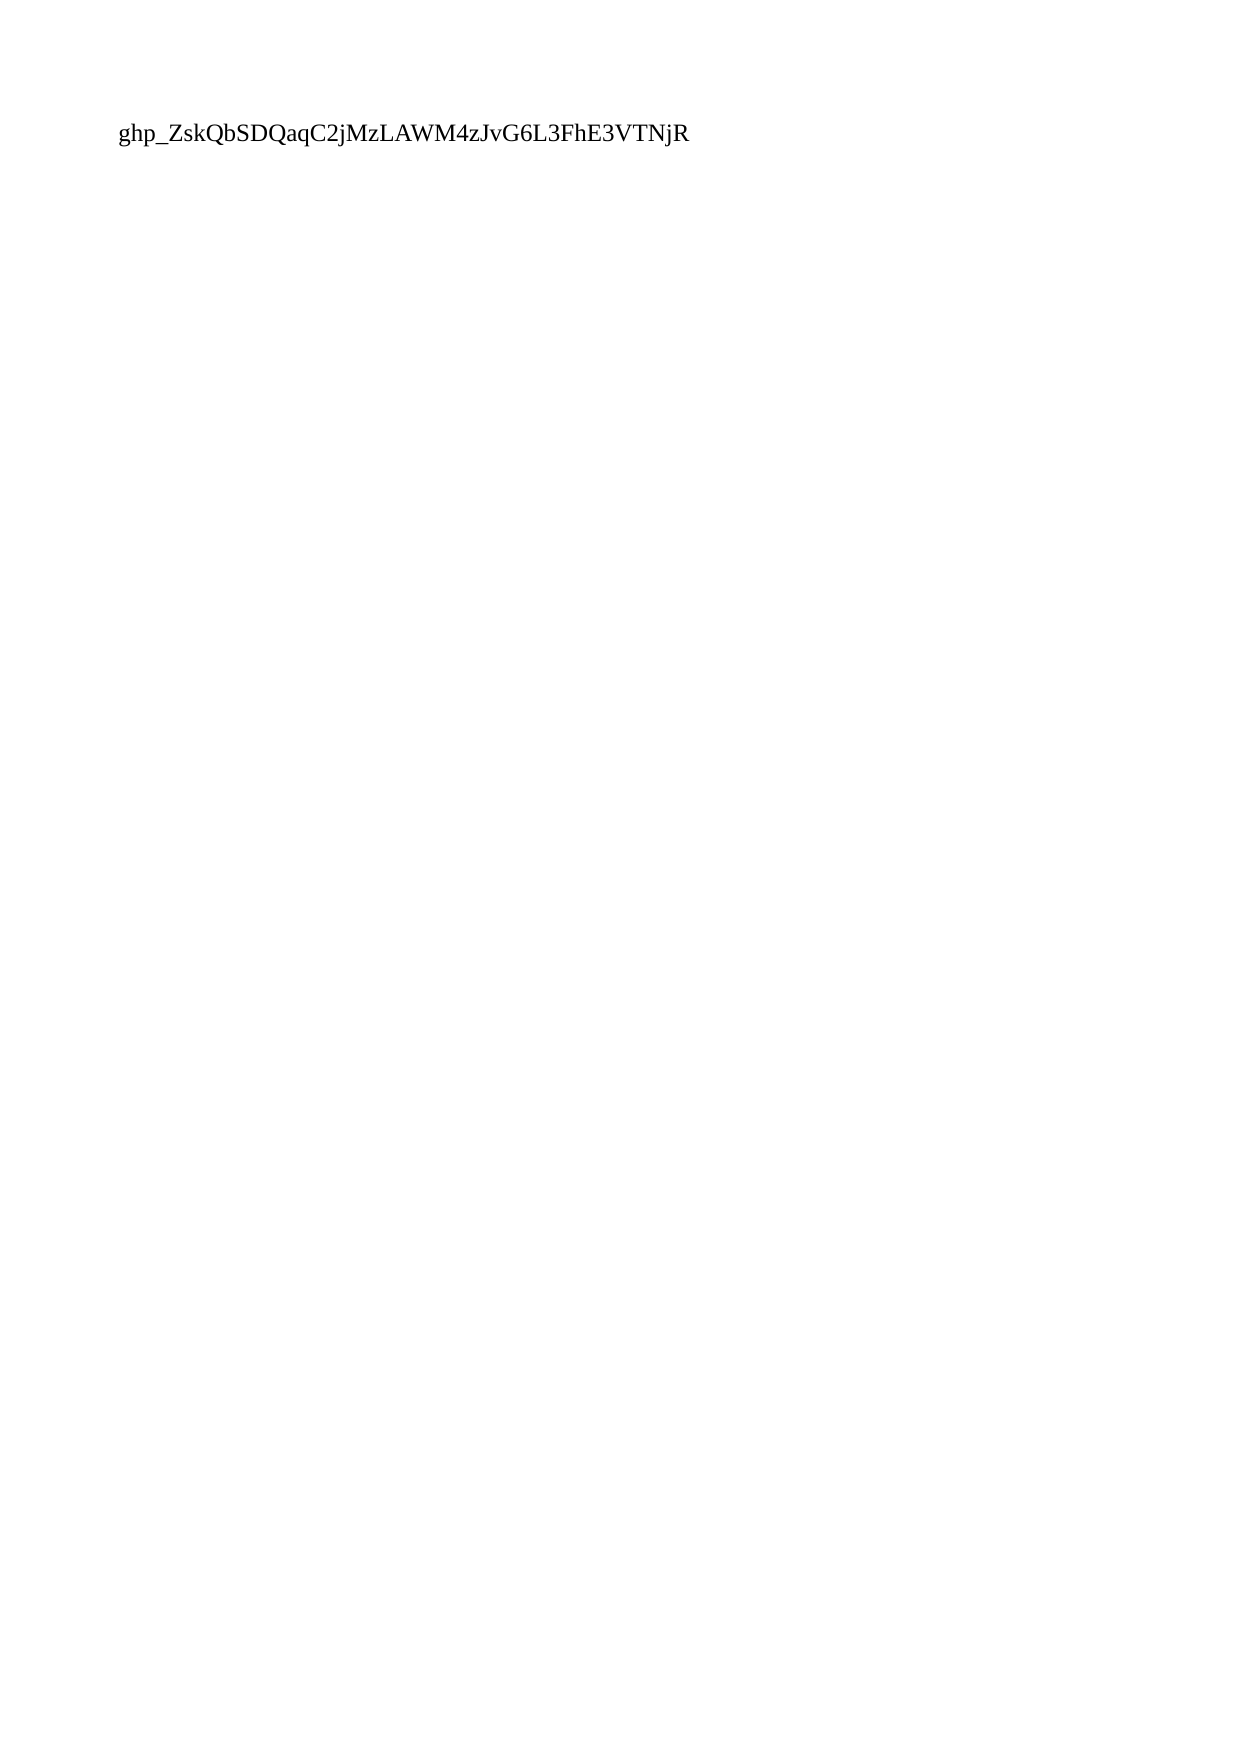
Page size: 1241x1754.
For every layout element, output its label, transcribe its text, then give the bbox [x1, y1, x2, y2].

text 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 [118, 118, 1122, 147]
